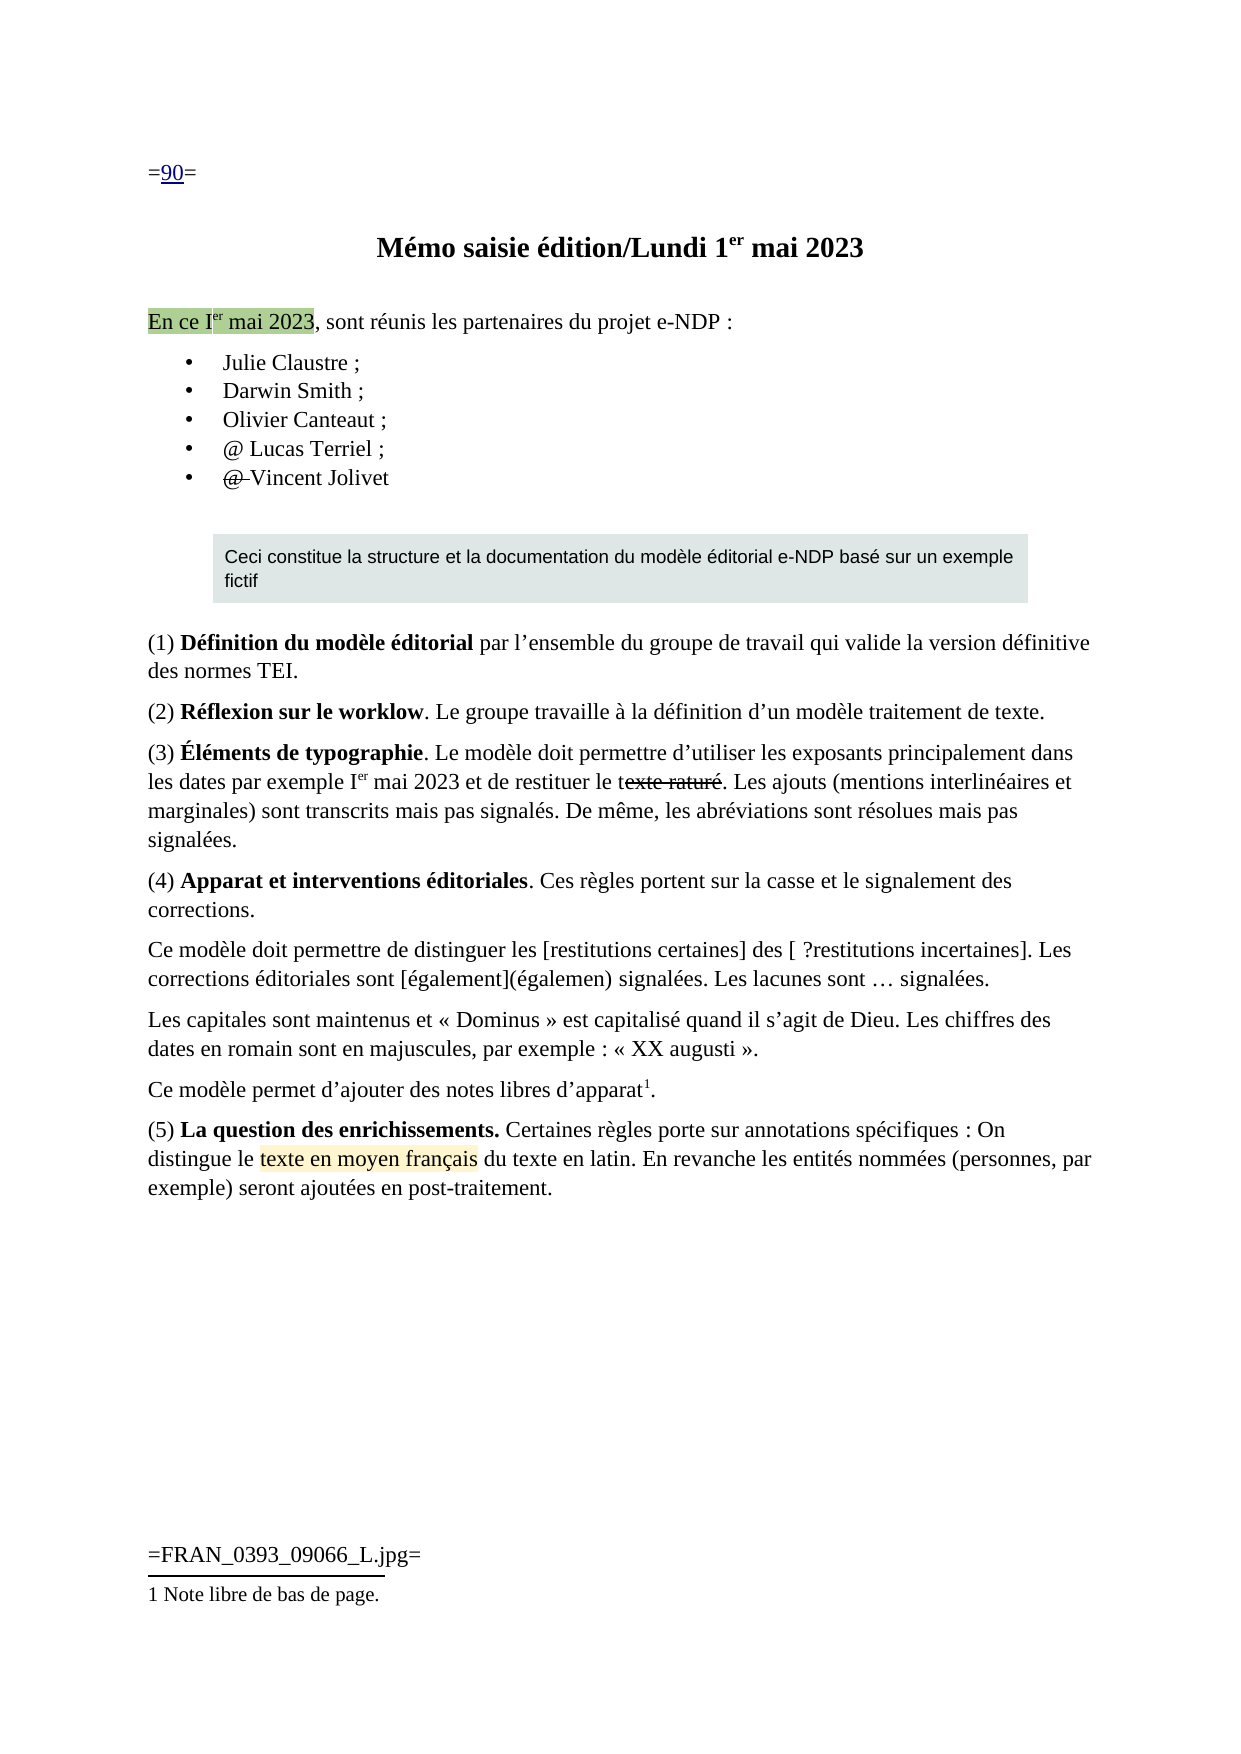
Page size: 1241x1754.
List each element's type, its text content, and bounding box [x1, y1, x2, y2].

text (5) La question des enrichissements. Certaines règles porte sur annotations spécifiques : On distingue le texte en moyen français du texte en latin. En revanche les entités nommées (personnes, par exemple) seront ajoutées en post-traitement. [148, 1116, 1093, 1201]
text (3) Éléments de typographie. Le modèle doit permettre d’utiliser les exposants principalement dans les dates par exemple Ier mai 2023 et de restituer le texte raturé. Les ajouts (mentions interlinéaires et marginales) sont transcrits mais pas signalés. De même, les abréviations sont résolues mais pas signalées. [148, 739, 1093, 852]
list Julie Claustre ; [185, 349, 1093, 375]
list Olivier Canteaut ; [185, 407, 1093, 433]
text Ce modèle doit permettre de distinguer les [restitutions certaines] des [ ?restitutions incertaines]. Les corrections éditoriales sont [également](égalemen) signalées. Les lacunes sont … signalées. [148, 936, 1093, 992]
list @ Lucas Terriel ; [185, 436, 1093, 462]
text (4) Apparat et interventions éditoriales. Ces règles portent sur la casse et le signalement des corrections. [148, 867, 1093, 922]
text Ceci constitue la structure et la documentation du modèle éditorial e-NDP basé sur un exemple fictif [213, 534, 1028, 603]
text Ce modèle permet d’ajouter des notes libres d’apparat. [148, 1076, 1093, 1102]
list Darwin Smith ; [185, 378, 1093, 404]
text =FRAN_0393_09066_L.jpg= [148, 1541, 1093, 1567]
text (2) Réflexion sur le worklow. Le groupe travaille à la définition d’un modèle traitement de texte. [148, 698, 1093, 725]
text En ce Ier mai 2023, sont réunis les partenaires du projet e-NDP : [314, 308, 1093, 334]
list @ Vincent Jolivet [185, 464, 1093, 491]
text Note libre de bas de page. [148, 1582, 1093, 1606]
text (1) Définition du modèle éditorial par l’ensemble du groupe de travail qui valide la version définitive des normes TEI. [148, 629, 1093, 684]
text =90= [148, 159, 1093, 186]
text Les capitales sont maintenus et « Dominus » est capitalisé quand il s’agit de Dieu. Les chiffres des dates en romain sont en majuscules, par exemple : « XX augusti ». [148, 1006, 1093, 1061]
subtitle Mémo saisie édition/Lundi 1er mai 2023 [148, 230, 1093, 263]
